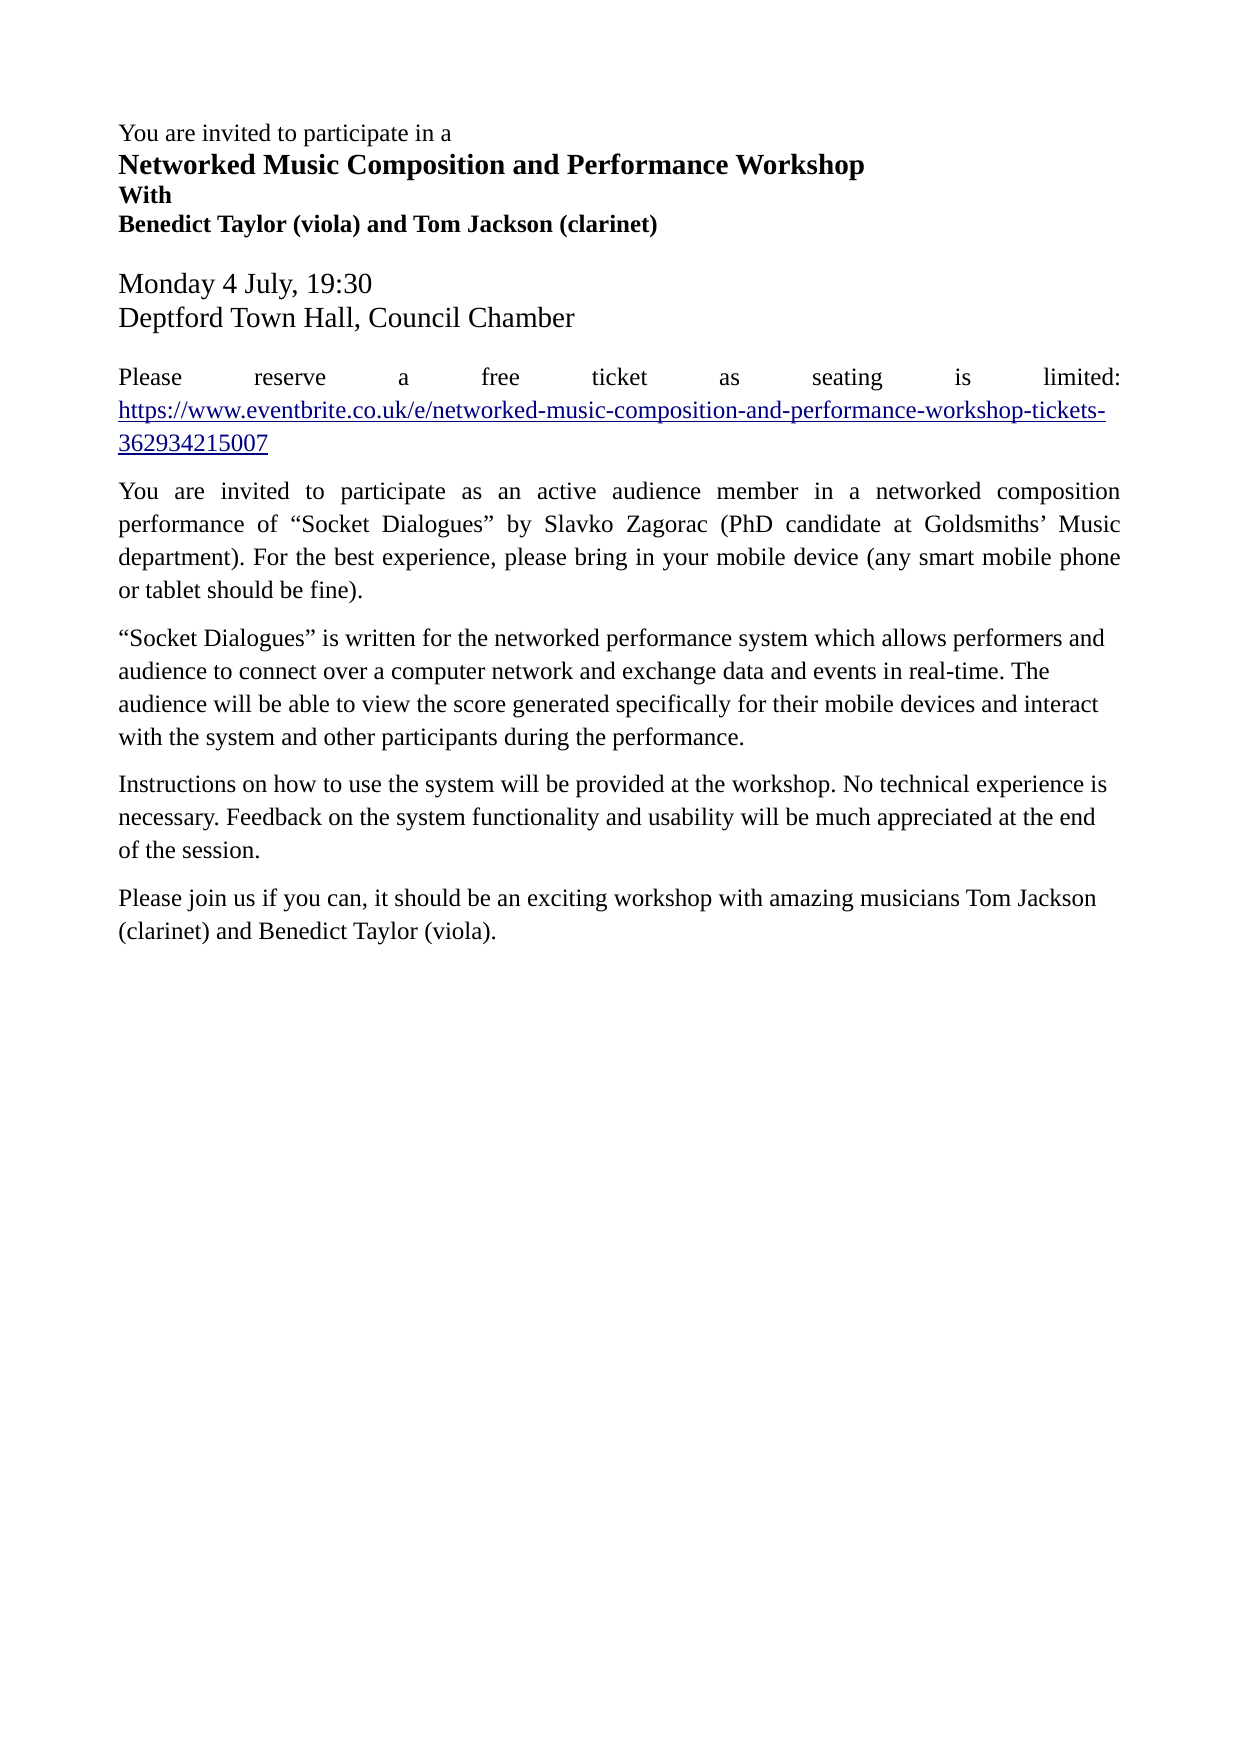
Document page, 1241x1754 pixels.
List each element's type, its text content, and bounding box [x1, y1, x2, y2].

text “Socket Dialogues” is written for the networked performance system which allows performers and audience to connect over a computer network and exchange data and events in real-time. The audience will be able to view the score generated specifically for their mobile devices and interact with the system and other participants during the performance. [118, 623, 1122, 751]
text You are invited to participate in a [118, 118, 1122, 147]
text Benedict Taylor (viola) and Tom Jackson (clarinet) [118, 209, 1122, 238]
text Deptford Town Hall, Council Chamber [118, 300, 1122, 334]
text Instructions on how to use the system will be provided at the workshop. No technical experience is necessary. Feedback on the system functionality and usability will be much appreciated at the end of the session. [118, 769, 1122, 864]
text With [118, 180, 1122, 209]
text Please join us if you can, it should be an exciting workshop with amazing musicians Tom Jackson (clarinet) and Benedict Taylor (viola). [118, 883, 1122, 945]
text Monday 4 July, 19:30 [118, 267, 1122, 300]
text You are invited to participate as an active audience member in a networked composition performance of “Socket Dialogues” by Slavko Zagorac (PhD candidate at Goldsmiths’ Music department). For the best experience, please bring in your mobile device (any smart mobile phone or tablet should be fine). [118, 476, 1122, 604]
text Please reserve a free ticket as seating is limited: https://www.eventbrite.co.uk/e/networked-music-composition-and-performance-workshop-tickets-362934215007 [118, 362, 1122, 457]
text Networked Music Composition and Performance Workshop [118, 147, 1122, 180]
